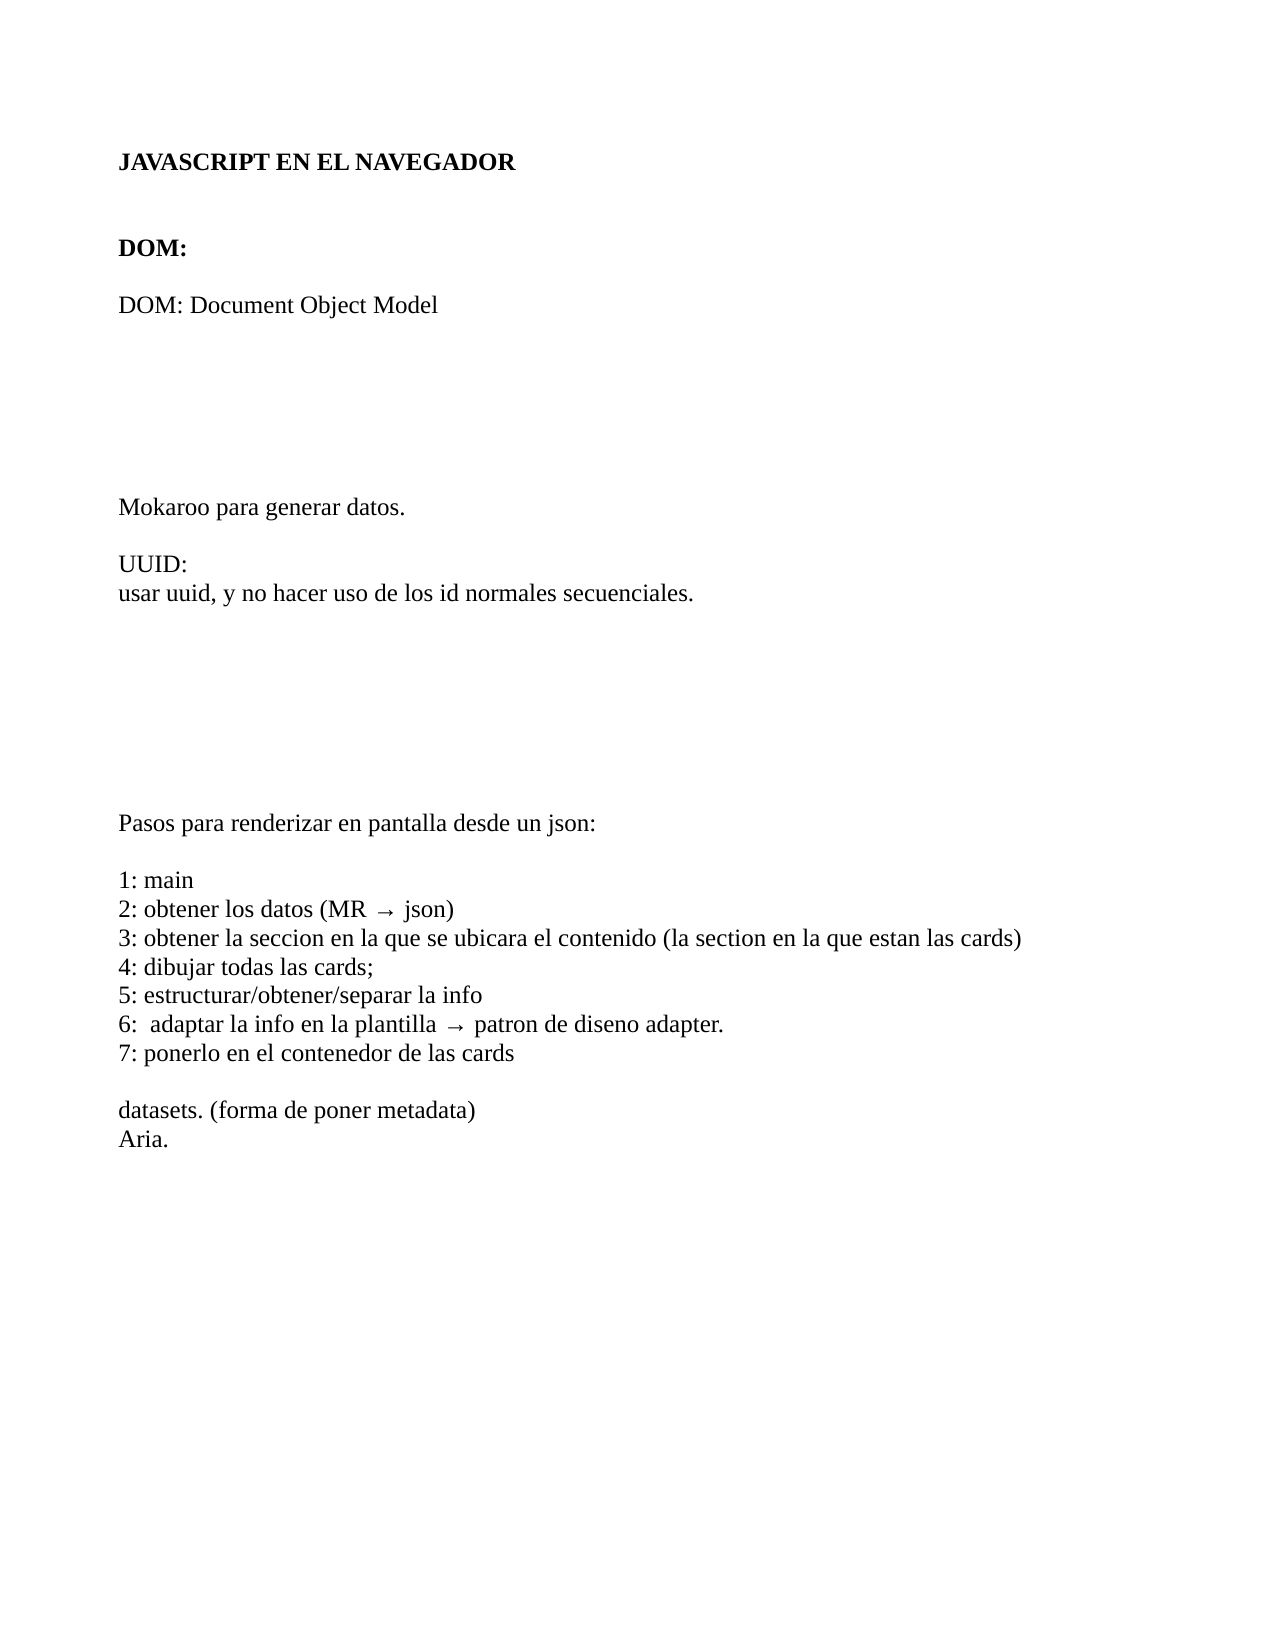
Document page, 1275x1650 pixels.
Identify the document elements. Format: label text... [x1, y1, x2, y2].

text DOM: Document Object Model [118, 291, 1157, 319]
text 6: adaptar la info en la plantilla → patron de diseno adapter. [118, 1009, 1157, 1038]
text JAVASCRIPT EN EL NAVEGADOR [118, 147, 1157, 176]
text 3: obtener la seccion en la que se ubicara el contenido (la section en la que estan las cards) [118, 923, 1157, 952]
text Aria. [118, 1124, 1157, 1153]
text 2: obtener los datos (MR → json) [118, 894, 1157, 923]
text 4: dibujar todas las cards; [118, 952, 1157, 981]
text Pasos para renderizar en pantalla desde un json: [118, 808, 1157, 837]
text Mokaroo para generar datos. [118, 492, 1157, 521]
text usar uuid, y no hacer uso de los id normales secuenciales. [118, 578, 1157, 607]
text 5: estructurar/obtener/separar la info [118, 981, 1157, 1009]
text 7: ponerlo en el contenedor de las cards [118, 1038, 1157, 1067]
text 1: main [118, 866, 1157, 894]
text datasets. (forma de poner metadata) [118, 1096, 1157, 1124]
text DOM: [118, 233, 1157, 262]
text UUID: [118, 549, 1157, 578]
